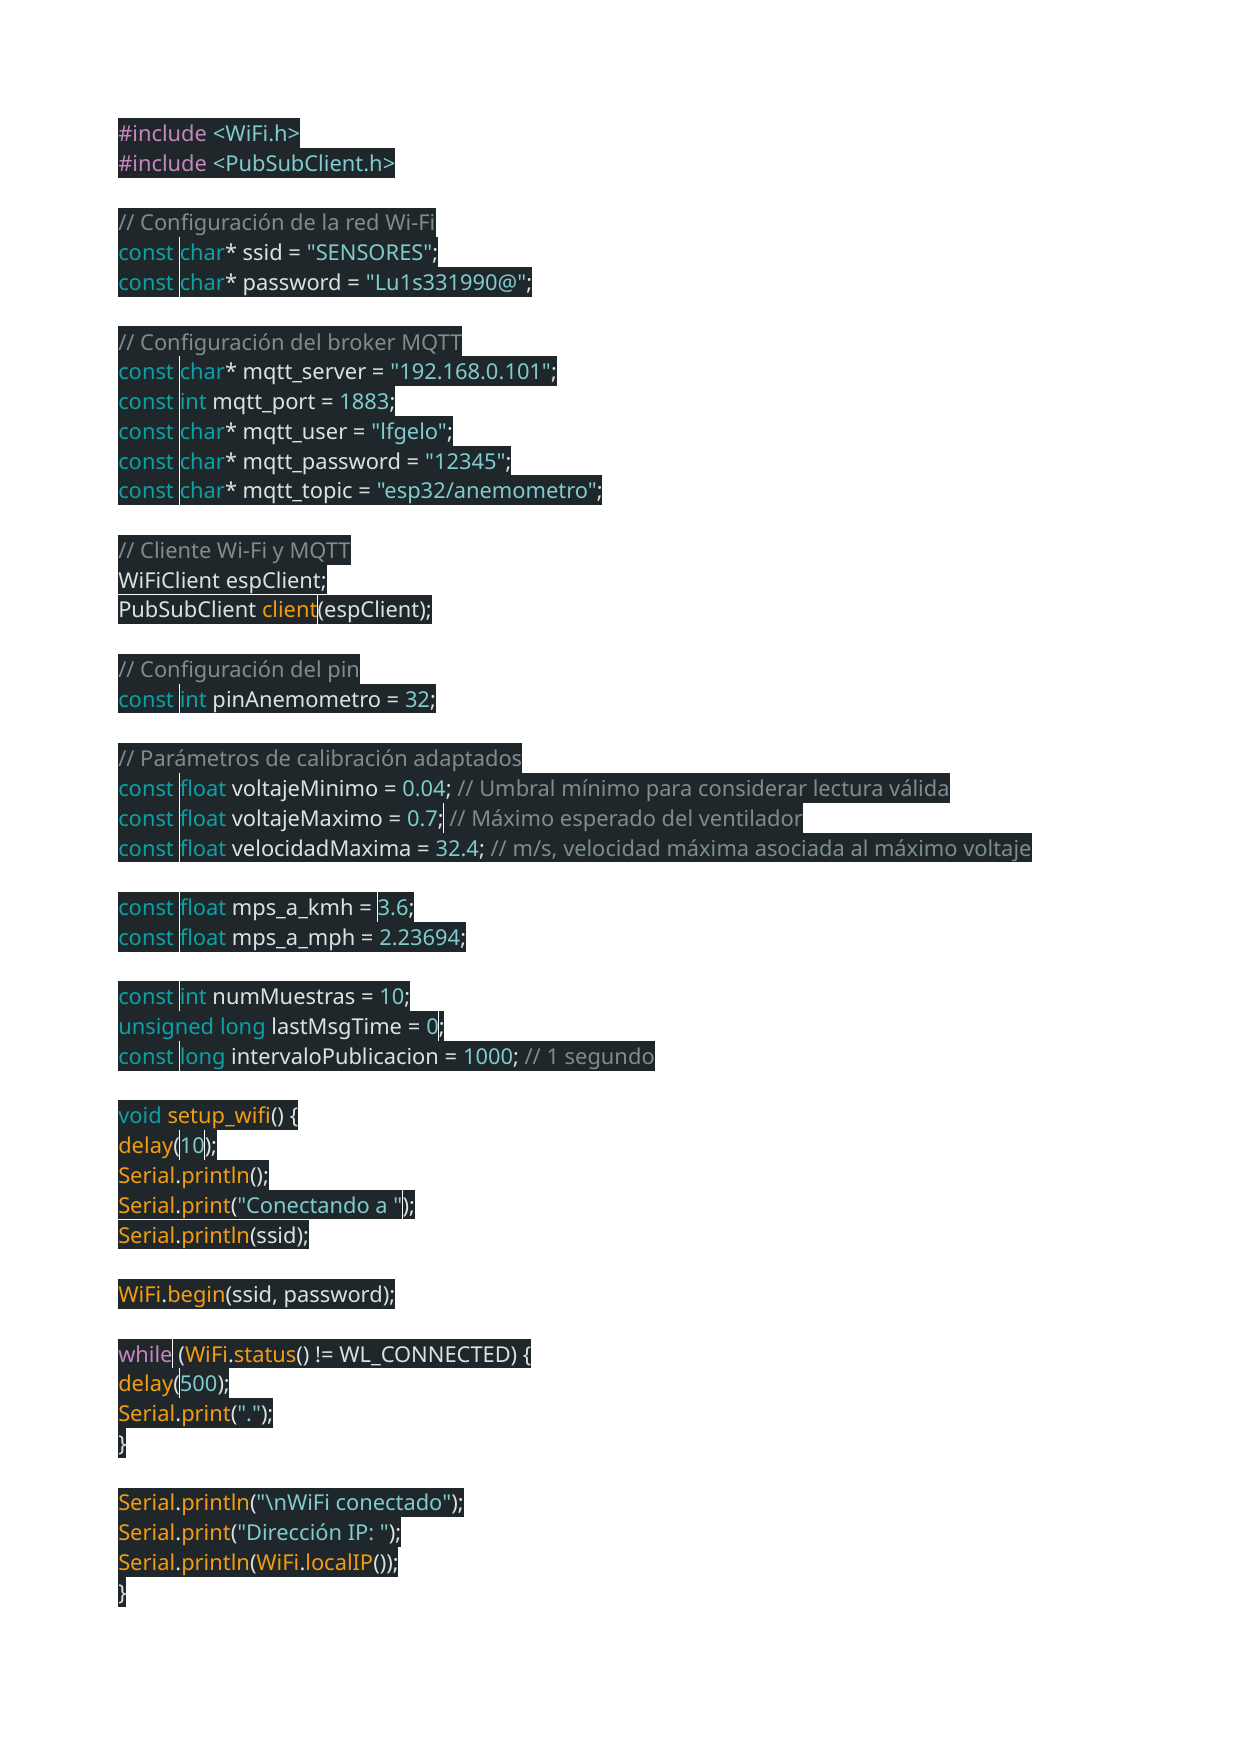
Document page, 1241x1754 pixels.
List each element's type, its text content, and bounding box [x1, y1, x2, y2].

text const int mqtt_port = 1883; [118, 386, 1122, 416]
text Serial.println(); [118, 1160, 1122, 1190]
text // Configuración del broker MQTT [118, 326, 1122, 356]
text Serial.print("Conectando a "); [118, 1190, 1122, 1219]
text Serial.println(WiFi.localIP()); [118, 1547, 1122, 1577]
text #include <WiFi.h> [118, 118, 1122, 148]
text } [118, 1577, 1122, 1607]
text Serial.println("\nWiFi conectado"); [118, 1487, 1122, 1517]
text while (WiFi.status() != WL_CONNECTED) { [118, 1338, 1122, 1368]
text const char* mqtt_user = "lfgelo"; [118, 416, 1122, 446]
text // Cliente Wi-Fi y MQTT [118, 535, 1122, 565]
text Serial.print("."); [118, 1398, 1122, 1428]
text const char* ssid = "SENSORES"; [118, 237, 1122, 267]
text delay(10); [118, 1130, 1122, 1160]
text const int numMuestras = 10; [118, 981, 1122, 1011]
text const float voltajeMaximo = 0.7; // Máximo esperado del ventilador [118, 803, 1122, 833]
text // Configuración del pin [118, 654, 1122, 684]
text const char* mqtt_server = "192.168.0.101"; [118, 356, 1122, 386]
text Serial.println(ssid); [118, 1219, 1122, 1249]
text PubSubClient client(espClient); [118, 594, 1122, 624]
text unsigned long lastMsgTime = 0; [118, 1011, 1122, 1041]
text WiFi.begin(ssid, password); [118, 1279, 1122, 1309]
text const float mps_a_kmh = 3.6; [118, 892, 1122, 922]
text #include <PubSubClient.h> [118, 148, 1122, 178]
text const int pinAnemometro = 32; [118, 684, 1122, 713]
text const float mps_a_mph = 2.23694; [118, 922, 1122, 952]
text const char* mqtt_password = "12345"; [118, 446, 1122, 475]
text const char* password = "Lu1s331990@"; [118, 267, 1122, 297]
text const float velocidadMaxima = 32.4; // m/s, velocidad máxima asociada al máximo voltaje [118, 833, 1122, 862]
text const long intervaloPublicacion = 1000; // 1 segundo [118, 1041, 1122, 1071]
text // Configuración de la red Wi-Fi [118, 207, 1122, 237]
text const char* mqtt_topic = "esp32/anemometro"; [118, 475, 1122, 505]
text WiFiClient espClient; [118, 565, 1122, 594]
text void setup_wifi() { [118, 1100, 1122, 1130]
text // Parámetros de calibración adaptados [118, 743, 1122, 773]
text Serial.print("Dirección IP: "); [118, 1517, 1122, 1547]
text delay(500); [118, 1368, 1122, 1398]
text } [118, 1428, 1122, 1458]
text const float voltajeMinimo = 0.04; // Umbral mínimo para considerar lectura válida [118, 773, 1122, 803]
